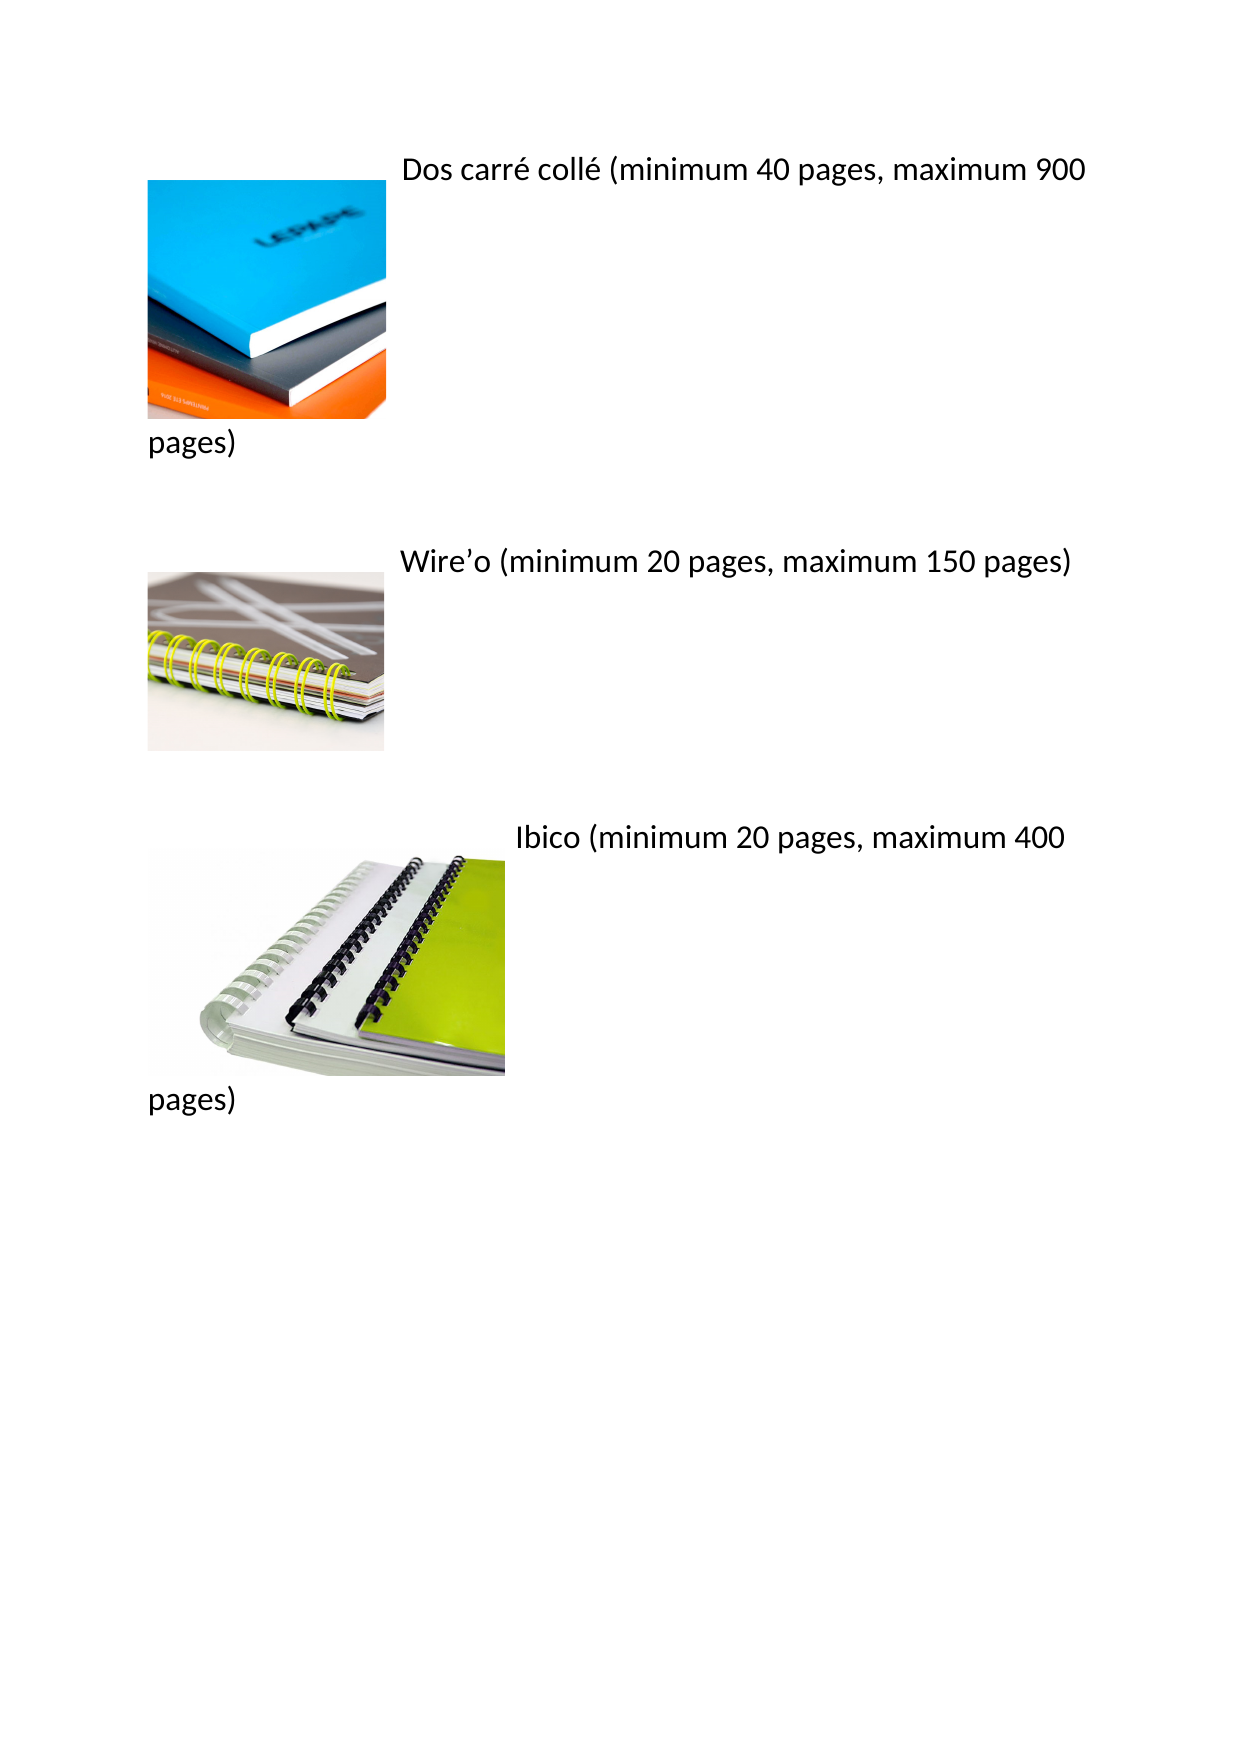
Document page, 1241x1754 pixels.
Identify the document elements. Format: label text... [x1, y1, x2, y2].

text Ibico (minimum 20 pages, maximum 400 pages) [148, 816, 1092, 1119]
text Wire’o (minimum 20 pages, maximum 150 pages) [148, 541, 1092, 750]
text Dos carré collé (minimum 40 pages, maximum 900 pages) [148, 148, 1092, 462]
